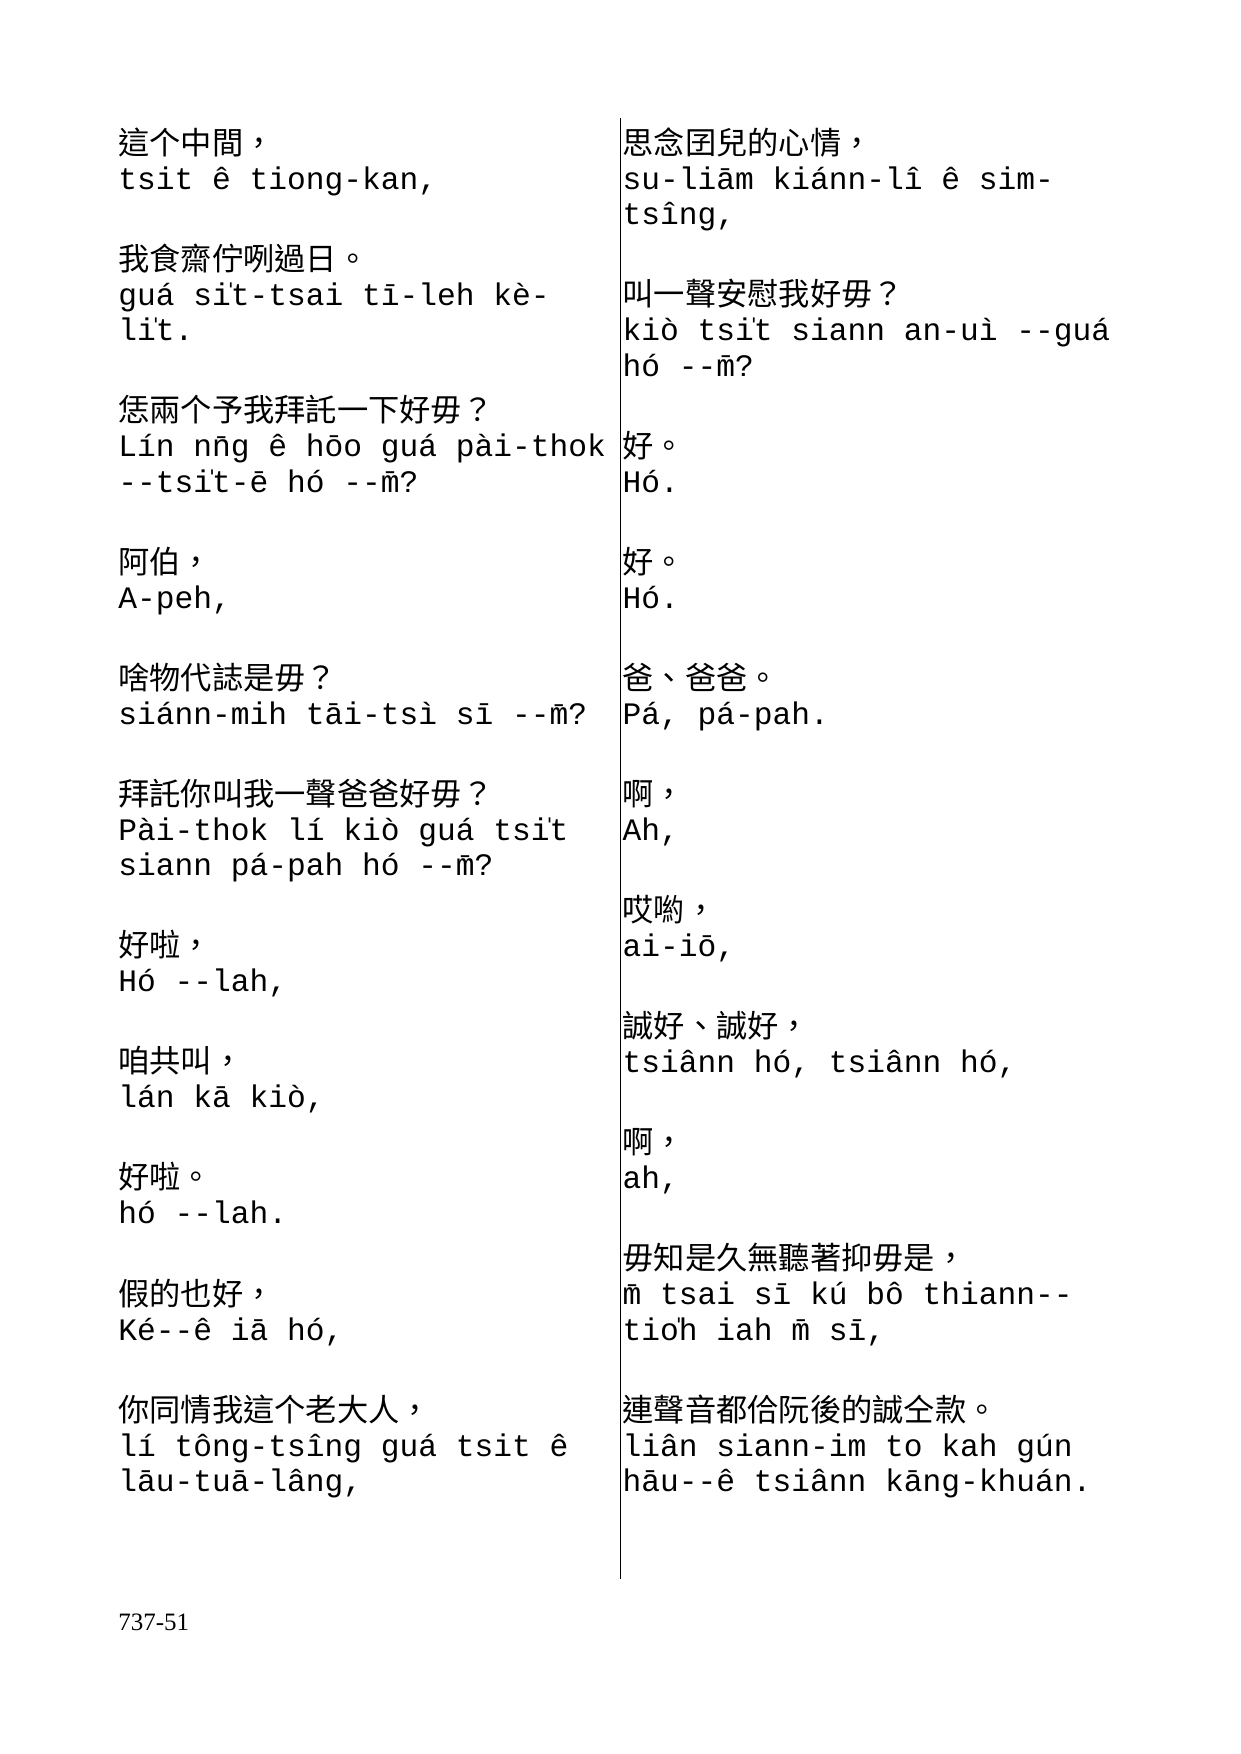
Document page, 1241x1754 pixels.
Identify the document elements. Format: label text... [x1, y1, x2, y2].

text 叫一聲安慰我好毋？ [622, 269, 1122, 315]
text A-peh, [118, 582, 618, 618]
text 啊， [622, 1117, 1122, 1162]
text 這个中間， [118, 118, 618, 163]
text liân siann-im to kah gún hāu--ê tsiânn kāng-khuán. [622, 1430, 1122, 1501]
text 我食齋佇咧過日。 [118, 234, 618, 279]
text ah, [622, 1162, 1122, 1198]
text su-liām kiánn-lî ê sim-tsîng, [622, 163, 1122, 234]
text 恁兩个予我拜託一下好毋？ [118, 386, 618, 431]
text 好。 [622, 537, 1122, 582]
text Ah, [622, 814, 1122, 850]
text Hó. [622, 582, 1122, 618]
text Hó. [622, 466, 1122, 502]
text tsiânn hó, tsiânn hó, [622, 1046, 1122, 1082]
text 好。 [622, 421, 1122, 466]
text Hó --lah, [118, 966, 618, 1001]
text m̄ tsai sī kú bô thiann--tio̍h iah m̄ sī, [622, 1278, 1122, 1349]
text 假的也好， [118, 1269, 618, 1314]
text lí tông-tsîng guá tsit ê lāu-tuā-lâng, [118, 1430, 618, 1501]
text 啊， [622, 769, 1122, 814]
text 咱共叫， [118, 1037, 618, 1082]
text 毋知是久無聽著抑毋是， [622, 1233, 1122, 1278]
text Ké--ê iā hó, [118, 1314, 618, 1349]
text Pài-thok lí kiò guá tsi̍t siann pá-pah hó --m̄? [118, 814, 618, 885]
text guá si̍t-tsai tī-leh kè-li̍t. [118, 279, 618, 350]
text Pá, pá-pah. [622, 698, 1122, 734]
text 哎喲， [622, 885, 1122, 930]
text hó --lah. [118, 1198, 618, 1233]
text 連聲音都佮阮後的誠仝款。 [622, 1385, 1122, 1430]
text Lín nn̄g ê hōo guá pài-thok --tsi̍t-ē hó --m̄? [118, 431, 618, 502]
text 拜託你叫我一聲爸爸好毋？ [118, 769, 618, 814]
text lán kā kiò, [118, 1082, 618, 1117]
text 好啦。 [118, 1153, 618, 1198]
text 思念囝兒的心情， [622, 118, 1122, 163]
text 啥物代誌是毋？ [118, 653, 618, 698]
text kiò tsi̍t siann an-uì --guá hó --m̄? [622, 315, 1122, 386]
text siánn-mih tāi-tsì sī --m̄? [118, 698, 618, 734]
text 好啦， [118, 921, 618, 966]
text 誠好、誠好， [622, 1001, 1122, 1046]
text 阿伯， [118, 537, 618, 582]
text ai-iō, [622, 930, 1122, 966]
text tsit ê tiong-kan, [118, 163, 618, 199]
text 你同情我這个老大人， [118, 1385, 618, 1430]
text 爸、爸爸。 [622, 653, 1122, 698]
